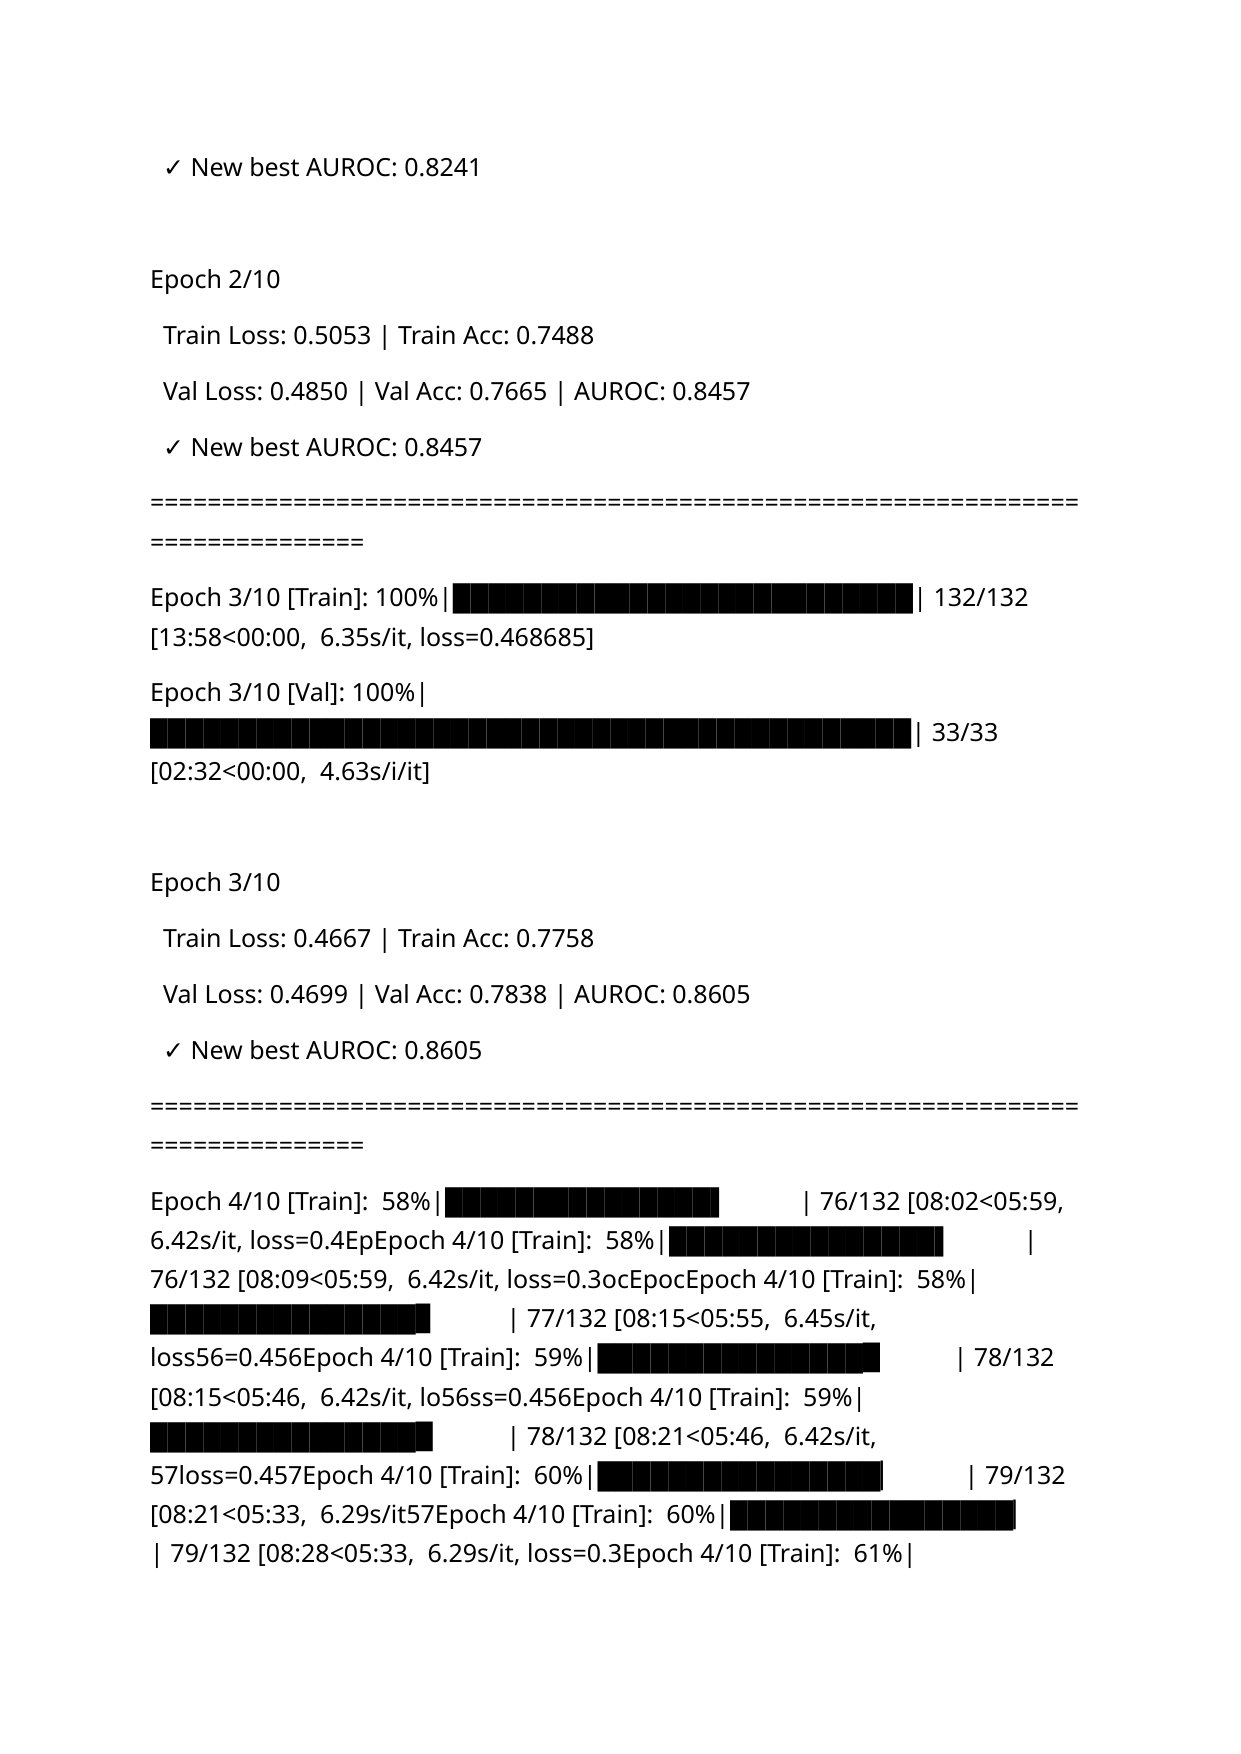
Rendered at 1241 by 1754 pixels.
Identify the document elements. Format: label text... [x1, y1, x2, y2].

text ✓ New best AUROC: 0.8605 [150, 1032, 1090, 1067]
text Epoch 4/10 [Train]: 58%|███████████████▌ | 76/132 [08:02<05:59, 6.42s/it, loss=0.4EpEpoch 4/10 [Train]: 58%|███████████████▌ | 76/132 [08:09<05:59, 6.42s/it, loss=0.3ocEpocEpoch 4/10 [Train]: 58%|███████████████▊ | 77/132 [08:15<05:55, 6.45s/it, loss56=0.456Epoch 4/10 [Train]: 59%|███████████████▉ | 78/132 [08:15<05:46, 6.42s/it, lo56ss=0.456Epoch 4/10 [Train]: 59%|███████████████▉ | 78/132 [08:21<05:46, 6.42s/it, 57loss=0.457Epoch 4/10 [Train]: 60%|████████████████▏ | 79/132 [08:21<05:33, 6.29s/it57Epoch 4/10 [Train]: 60%|████████████████▏ | 79/132 [08:28<05:33, 6.29s/it, loss=0.3Epoch 4/10 [Train]: 61%| [150, 1183, 1090, 1570]
text Train Loss: 0.4667 | Train Acc: 0.7758 [150, 921, 1090, 955]
text Val Loss: 0.4699 | Val Acc: 0.7838 | AUROC: 0.8605 [150, 977, 1090, 1011]
text ================================================================================ [150, 1088, 1090, 1162]
text ================================================================================ [150, 485, 1090, 558]
text Train Loss: 0.5053 | Train Acc: 0.7488 [150, 317, 1090, 352]
text Epoch 3/10 [Val]: 100%|███████████████████████████████████████████| 33/33 [02:32<00:00, 4.63s/i/it] [150, 675, 1090, 787]
text Val Loss: 0.4850 | Val Acc: 0.7665 | AUROC: 0.8457 [150, 373, 1090, 407]
text Epoch 3/10 [Train]: 100%|██████████████████████████| 132/132 [13:58<00:00, 6.35s/it, loss=0.468685] [150, 580, 1090, 653]
text ✓ New best AUROC: 0.8457 [150, 429, 1090, 463]
text Epoch 3/10 [150, 865, 1090, 899]
text ✓ New best AUROC: 0.8241 [150, 150, 1090, 184]
text Epoch 2/10 [150, 262, 1090, 296]
